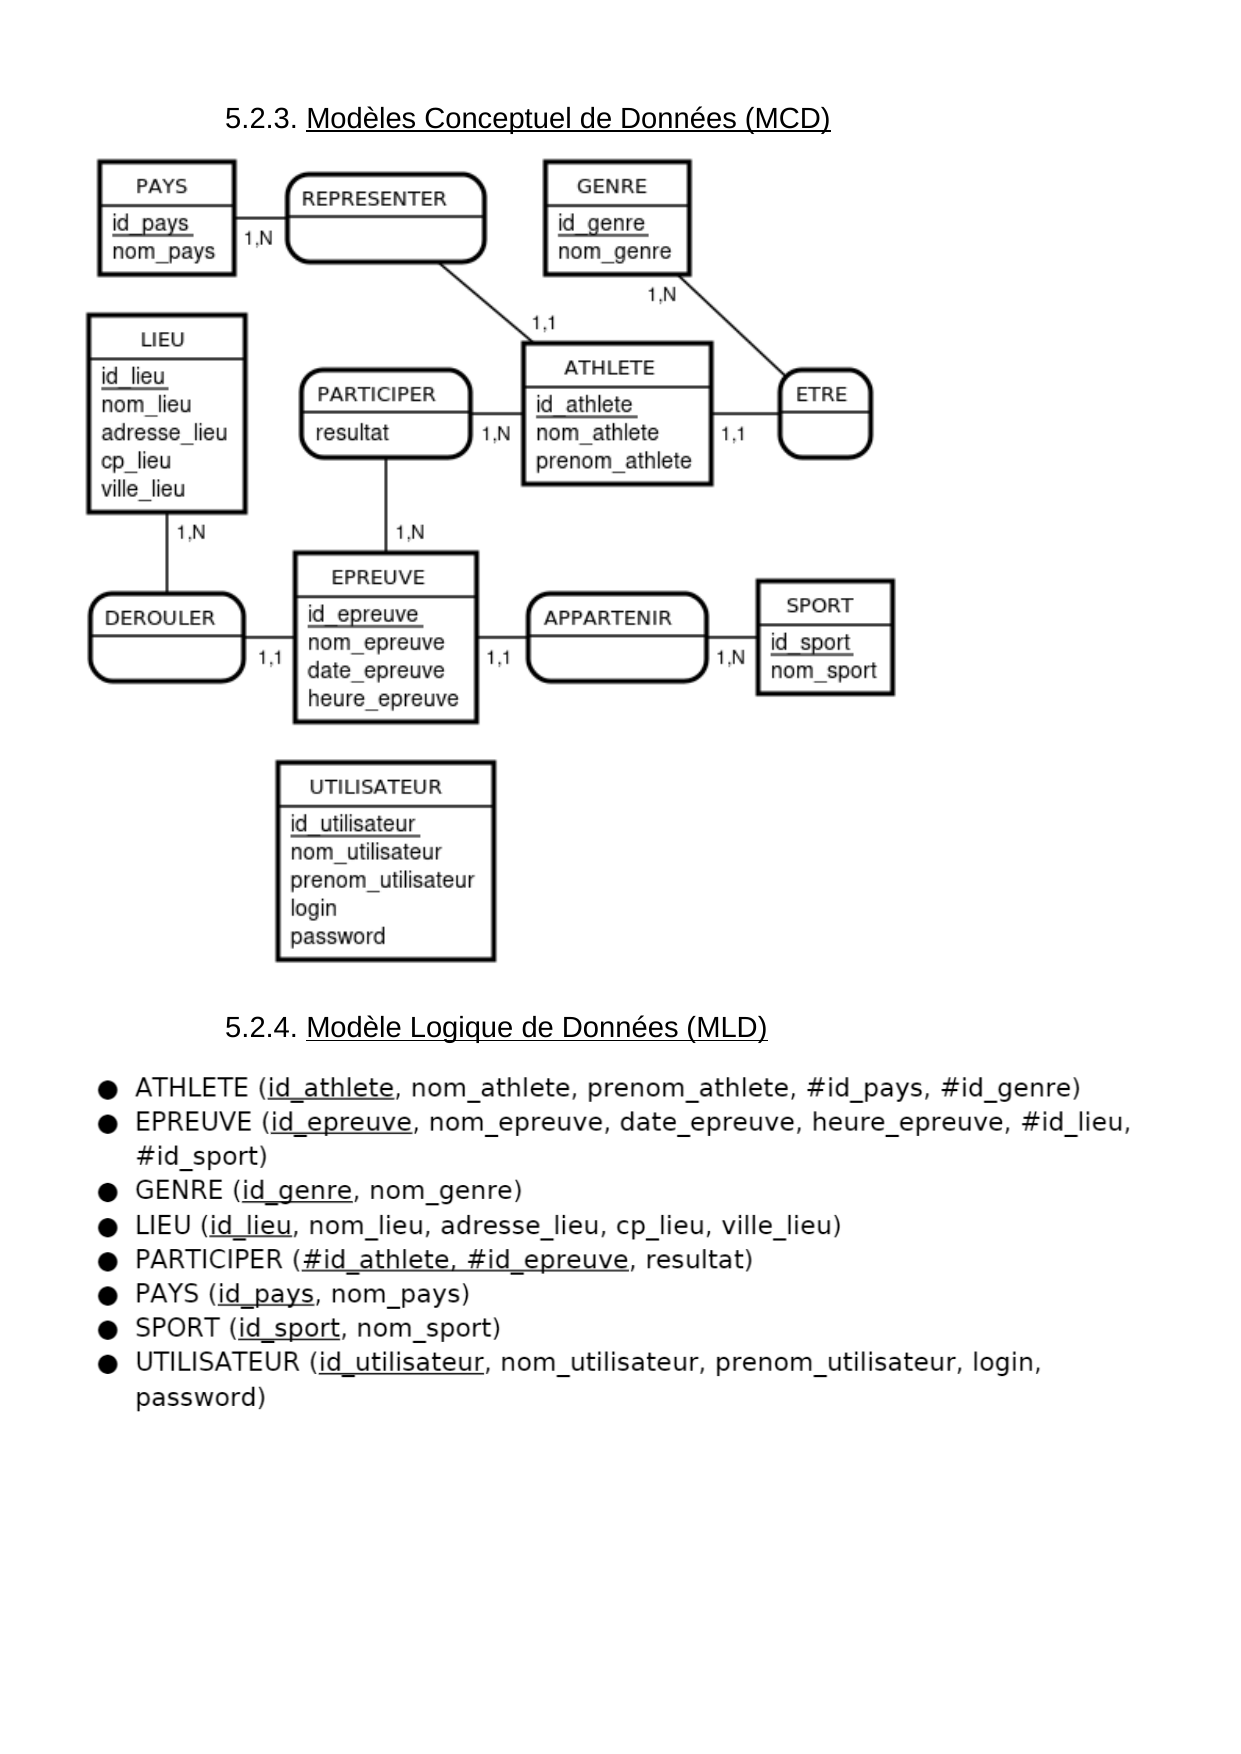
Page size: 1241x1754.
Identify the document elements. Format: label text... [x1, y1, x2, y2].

subtitle 5.2.4. Modèle Logique de Données (MLD) [150, 1010, 1165, 1044]
subtitle 5.2.3. Modèles Conceptuel de Données (MCD) [150, 101, 1165, 135]
